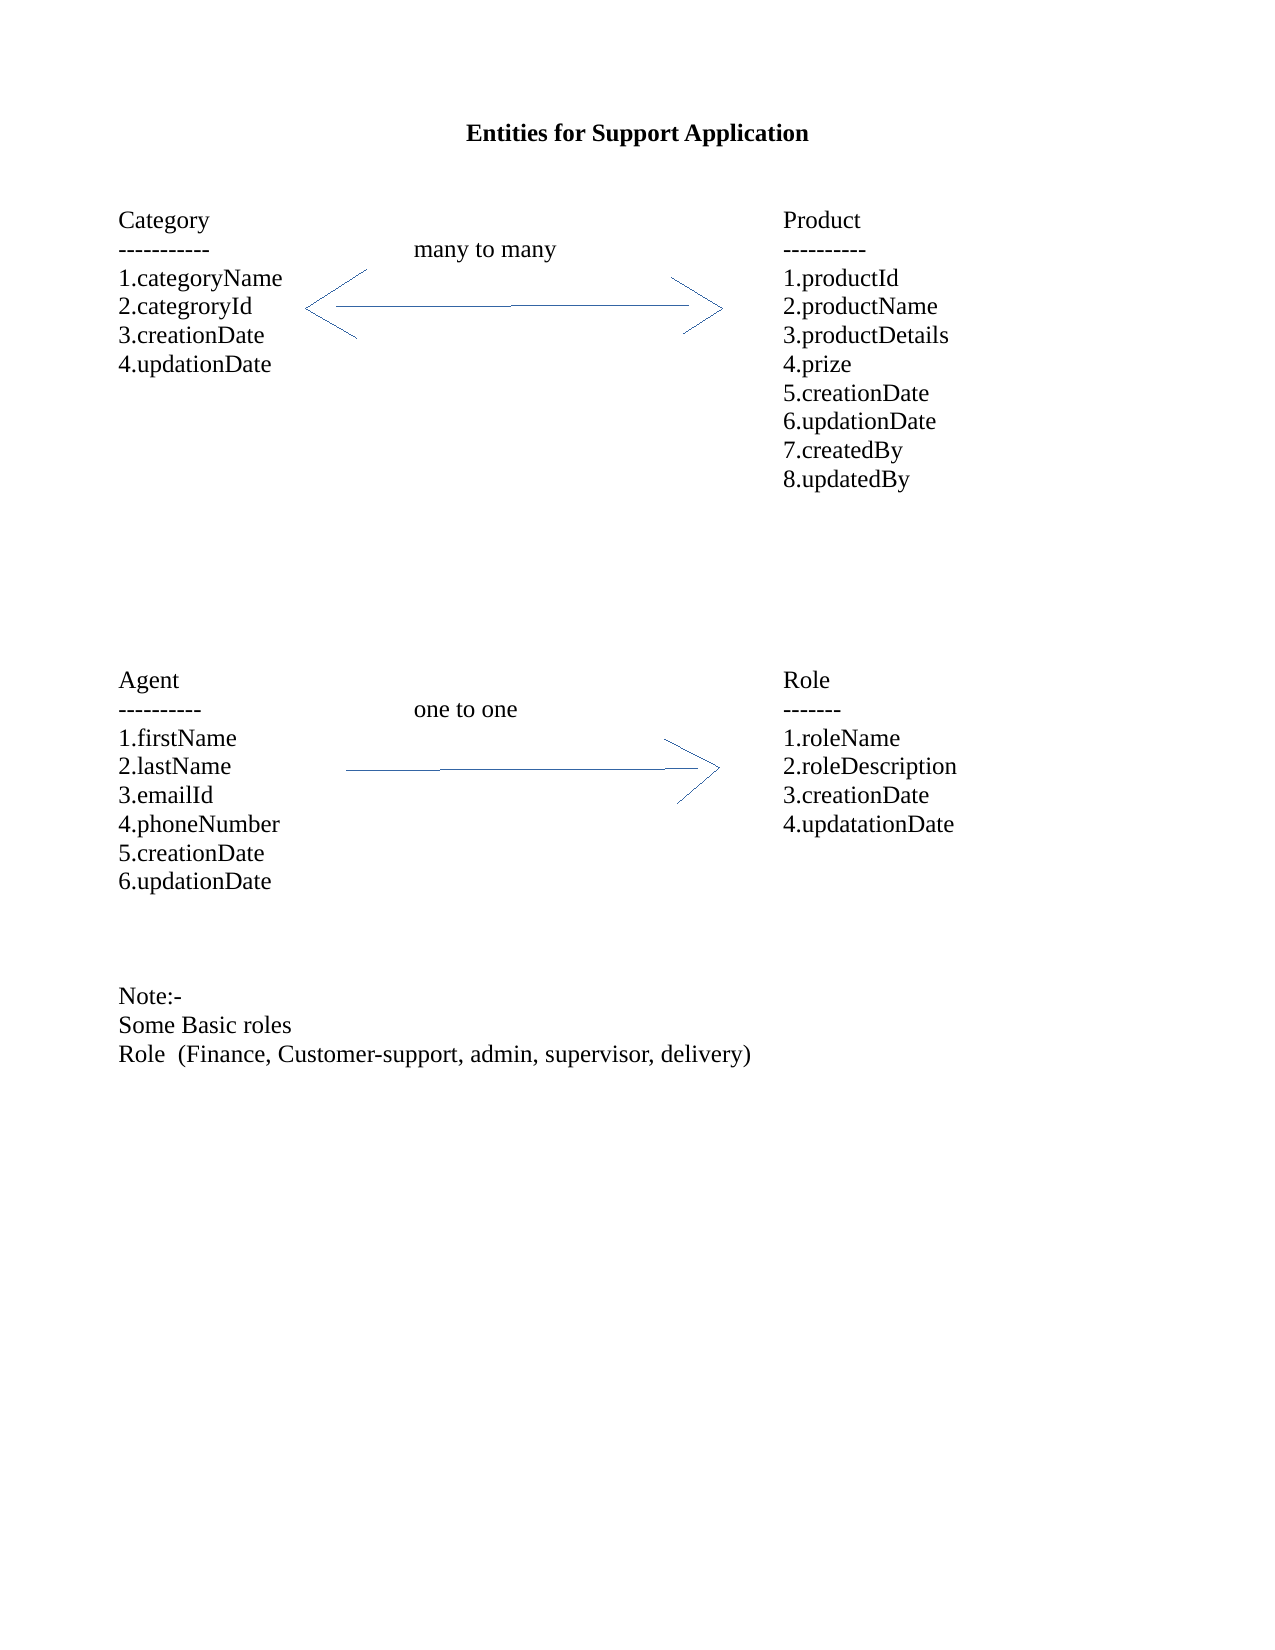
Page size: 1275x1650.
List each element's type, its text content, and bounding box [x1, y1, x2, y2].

text 3.creationDate 3.productDetails [118, 320, 1157, 349]
text 1.categoryName 1.productId [118, 263, 1157, 291]
text 8.updatedBy [118, 464, 1157, 493]
text 4.updationDate 4.prize [118, 349, 1157, 378]
text 5.creationDate [118, 378, 1157, 406]
text Role (Finance, Customer-support, admin, supervisor, delivery) [118, 1039, 1157, 1068]
text 6.updationDate [118, 406, 1157, 435]
text Agent Role [118, 665, 1157, 694]
text Some Basic roles [118, 1010, 1157, 1039]
text 3.emailId 3.creationDate [118, 780, 1157, 809]
text 4.phoneNumber 4.updatationDate [118, 809, 1157, 838]
text 5.creationDate [118, 838, 1157, 866]
text ----------- many to many ---------- [118, 234, 1157, 263]
text 2.lastName 2.roleDescription [118, 751, 1157, 780]
text 2.categroryId 2.productName [118, 291, 1157, 320]
text 6.updationDate [118, 866, 1157, 895]
text 7.createdBy [118, 435, 1157, 464]
text ---------- one to one ------- [118, 694, 1157, 723]
text Note:- [118, 981, 1157, 1010]
text 1.firstName 1.roleName [118, 723, 1157, 751]
text Category Product [118, 205, 1157, 234]
